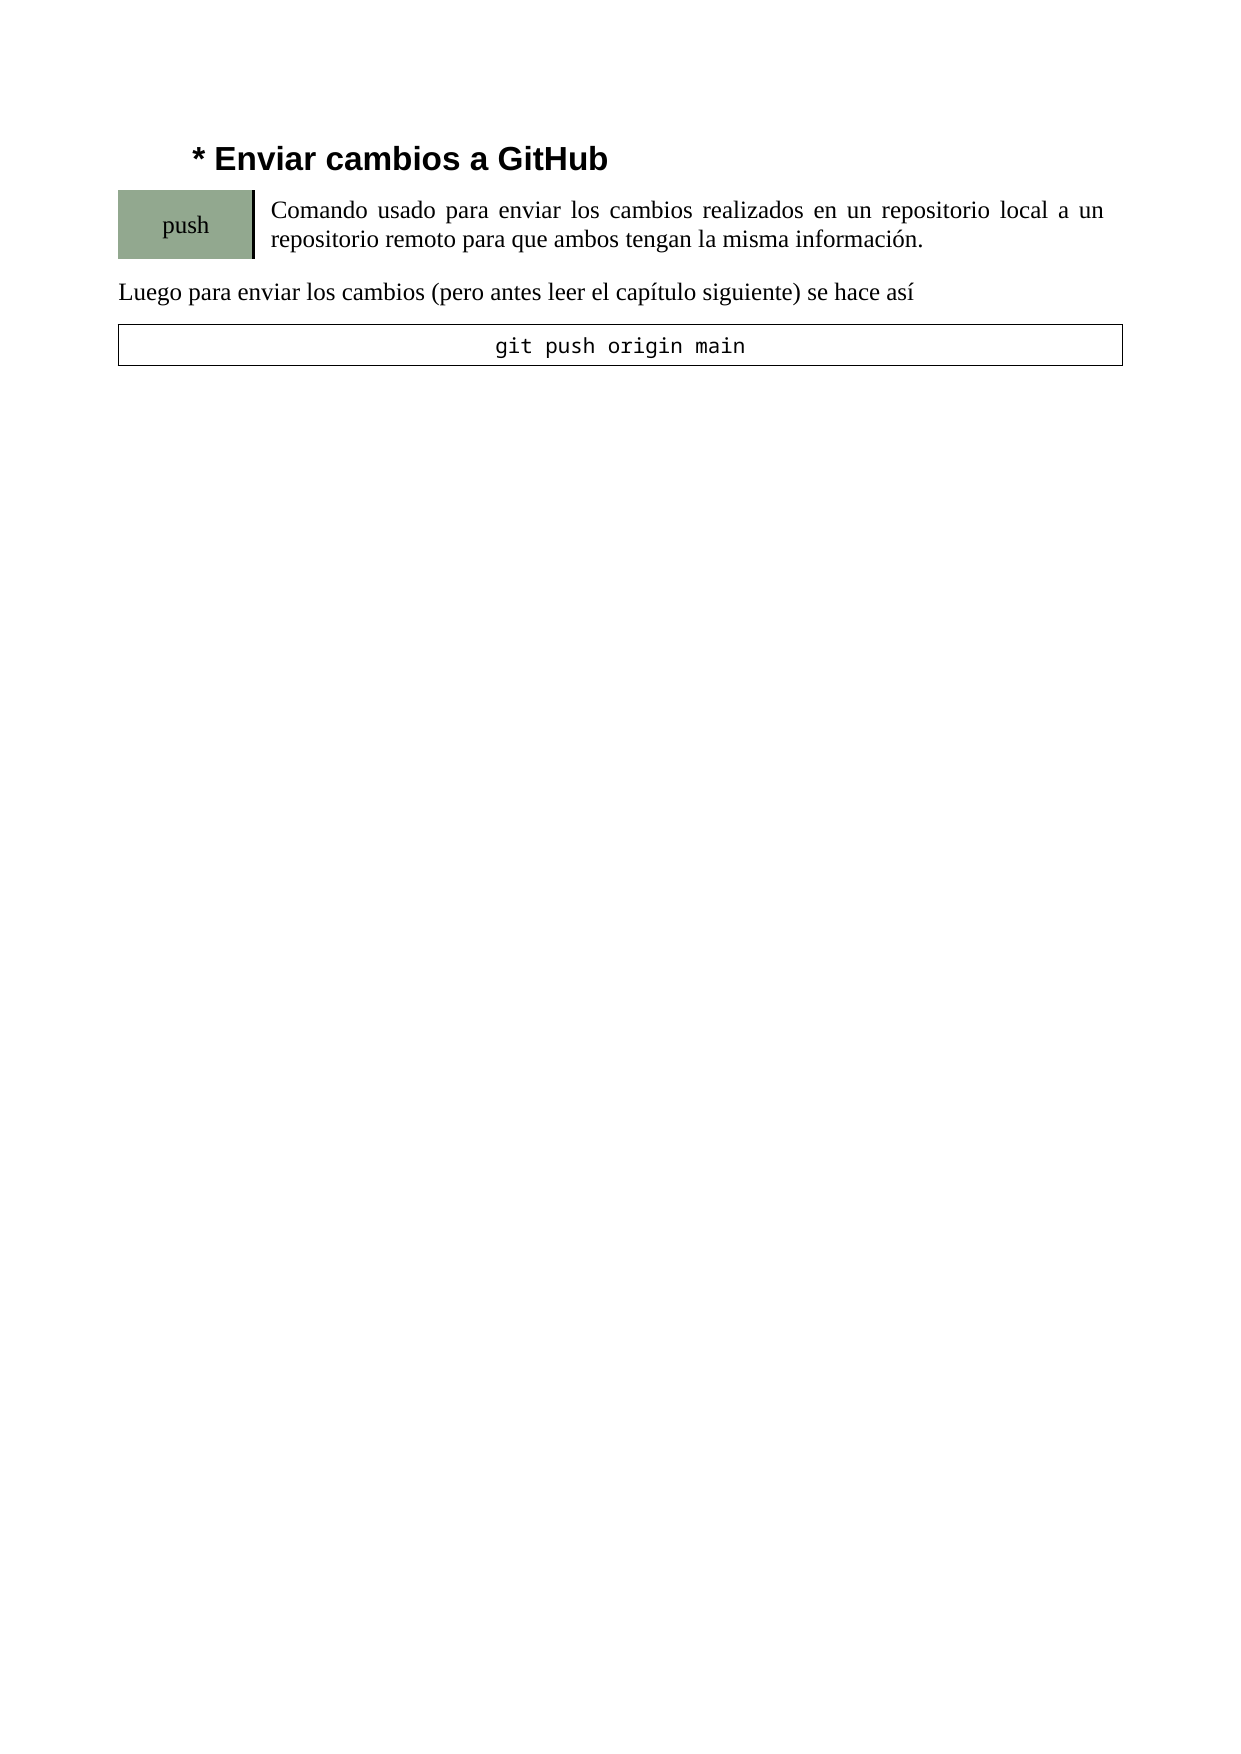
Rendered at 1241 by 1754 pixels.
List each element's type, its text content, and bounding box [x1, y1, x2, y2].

text Luego para enviar los cambios (pero antes leer el capítulo siguiente) se hace así [118, 277, 1122, 305]
table_header push [118, 190, 252, 259]
table_header Comando usado para enviar los cambios realizados en un repositorio local a un repositorio remoto para que ambos tengan la misma información. [255, 190, 1122, 259]
table_header git push origin main [119, 325, 1122, 365]
subtitle * Enviar cambios a GitHub [118, 139, 1122, 177]
